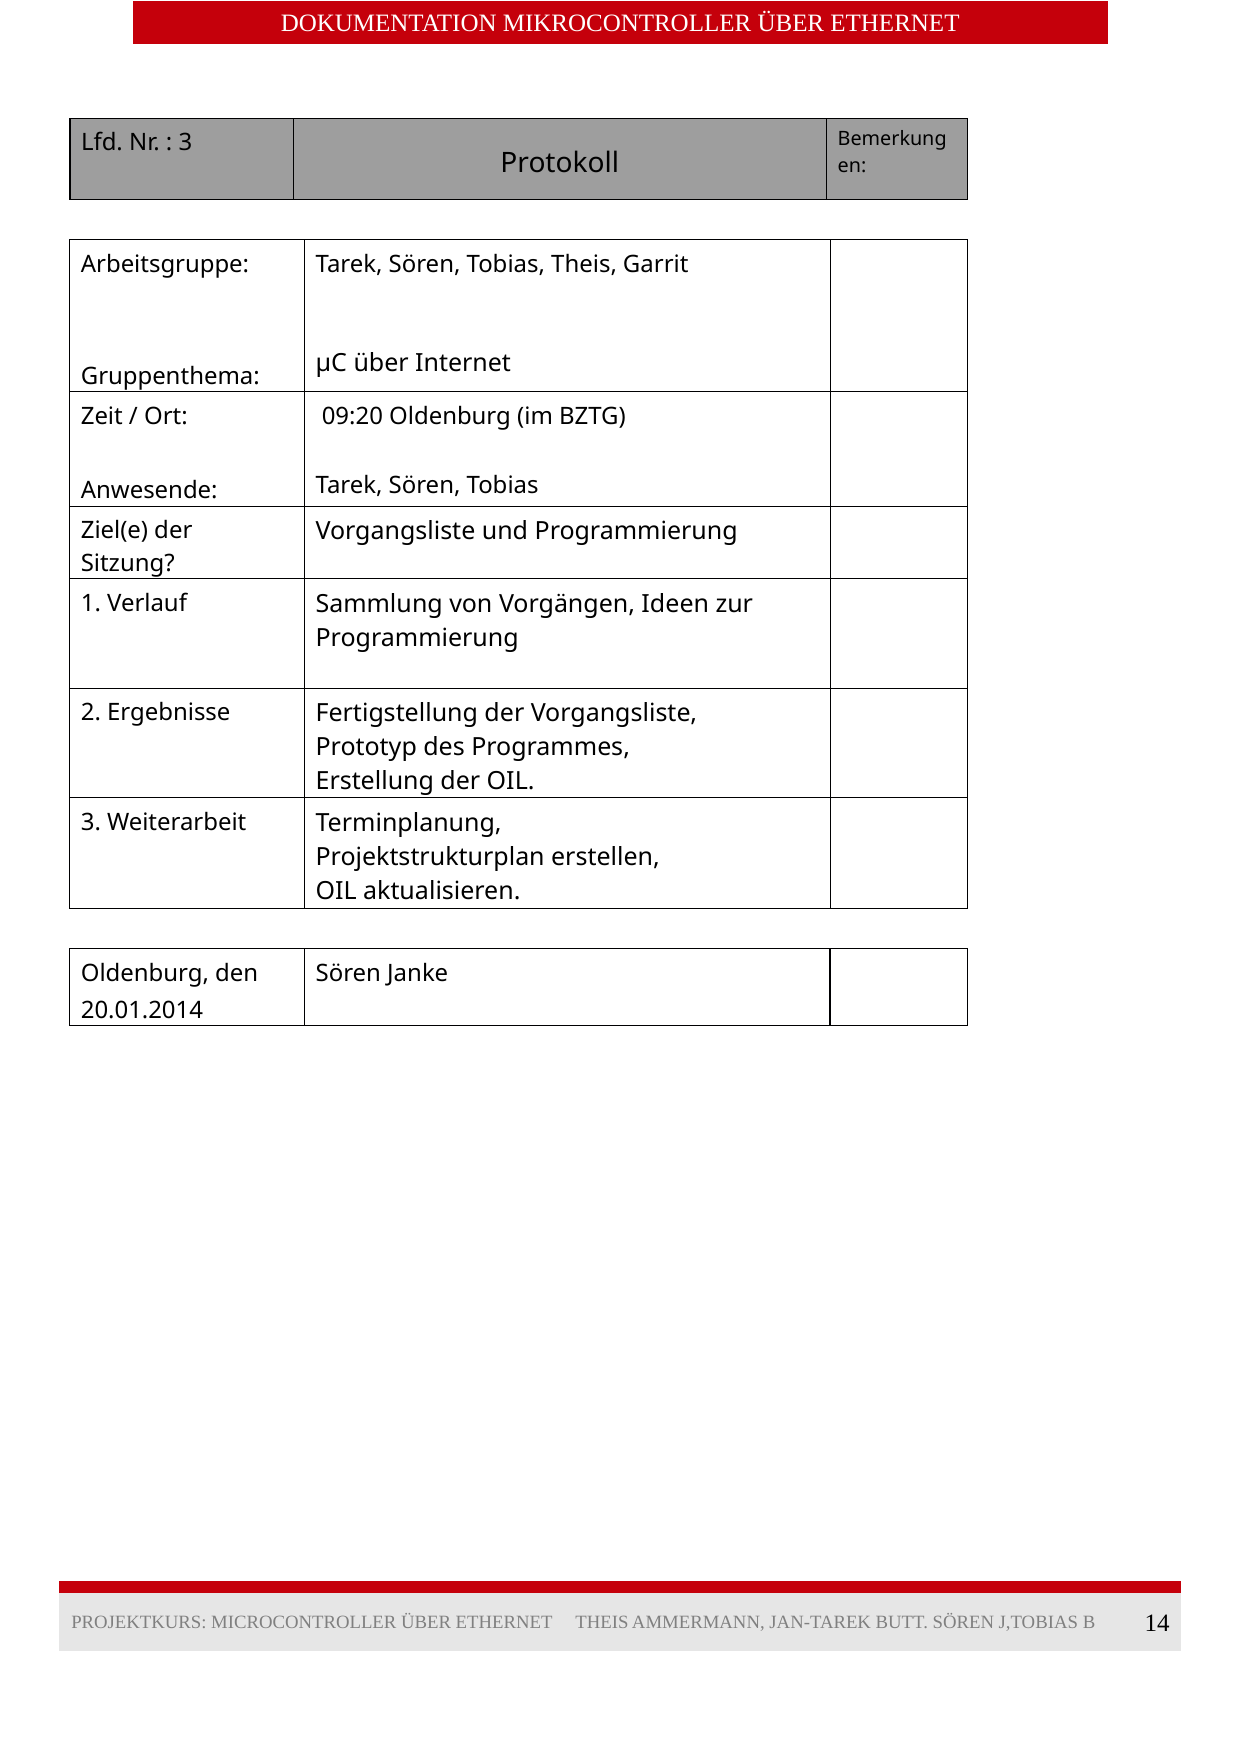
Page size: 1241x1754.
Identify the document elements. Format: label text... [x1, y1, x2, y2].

table_header [831, 949, 967, 1025]
table_cell Vorgangsliste und Programmierung [305, 507, 830, 578]
table_cell Terminplanung, Projektstrukturplan erstellen, OIL aktualisieren. [305, 798, 830, 908]
table_cell Zeit / Ort: Anwesende: [70, 392, 304, 506]
table_cell Fertigstellung der Vorgangsliste, Prototyp des Programmes, Erstellung der OIL. [305, 689, 830, 797]
table_cell [831, 507, 967, 578]
table_cell 09:20 Oldenburg (im BZTG) Tarek, Sören, Tobias [305, 392, 830, 506]
table_header Oldenburg, den 20.01.2014 [70, 949, 304, 1025]
table_cell 2. Ergebnisse [70, 689, 304, 797]
table_header Protokoll [294, 119, 826, 199]
table_header Tarek, Sören, Tobias, Theis, Garrit µC über Internet [305, 240, 830, 391]
table_header [831, 240, 967, 391]
table_header Lfd. Nr. : 3 [71, 119, 293, 199]
table_cell [831, 689, 967, 797]
table_header Sören Janke [305, 949, 829, 1025]
table_cell Ziel(e) der Sitzung? [70, 507, 304, 578]
table_cell [831, 392, 967, 506]
table_cell 1. Verlauf [70, 579, 304, 687]
table_header Bemerkungen: [827, 119, 967, 199]
table_cell 3. Weiterarbeit [70, 798, 304, 908]
table_cell [831, 579, 967, 687]
table_cell Sammlung von Vorgängen, Ideen zur Programmierung [305, 579, 830, 687]
table_header Arbeitsgruppe: Gruppenthema: [70, 240, 304, 391]
table_cell [831, 798, 967, 908]
